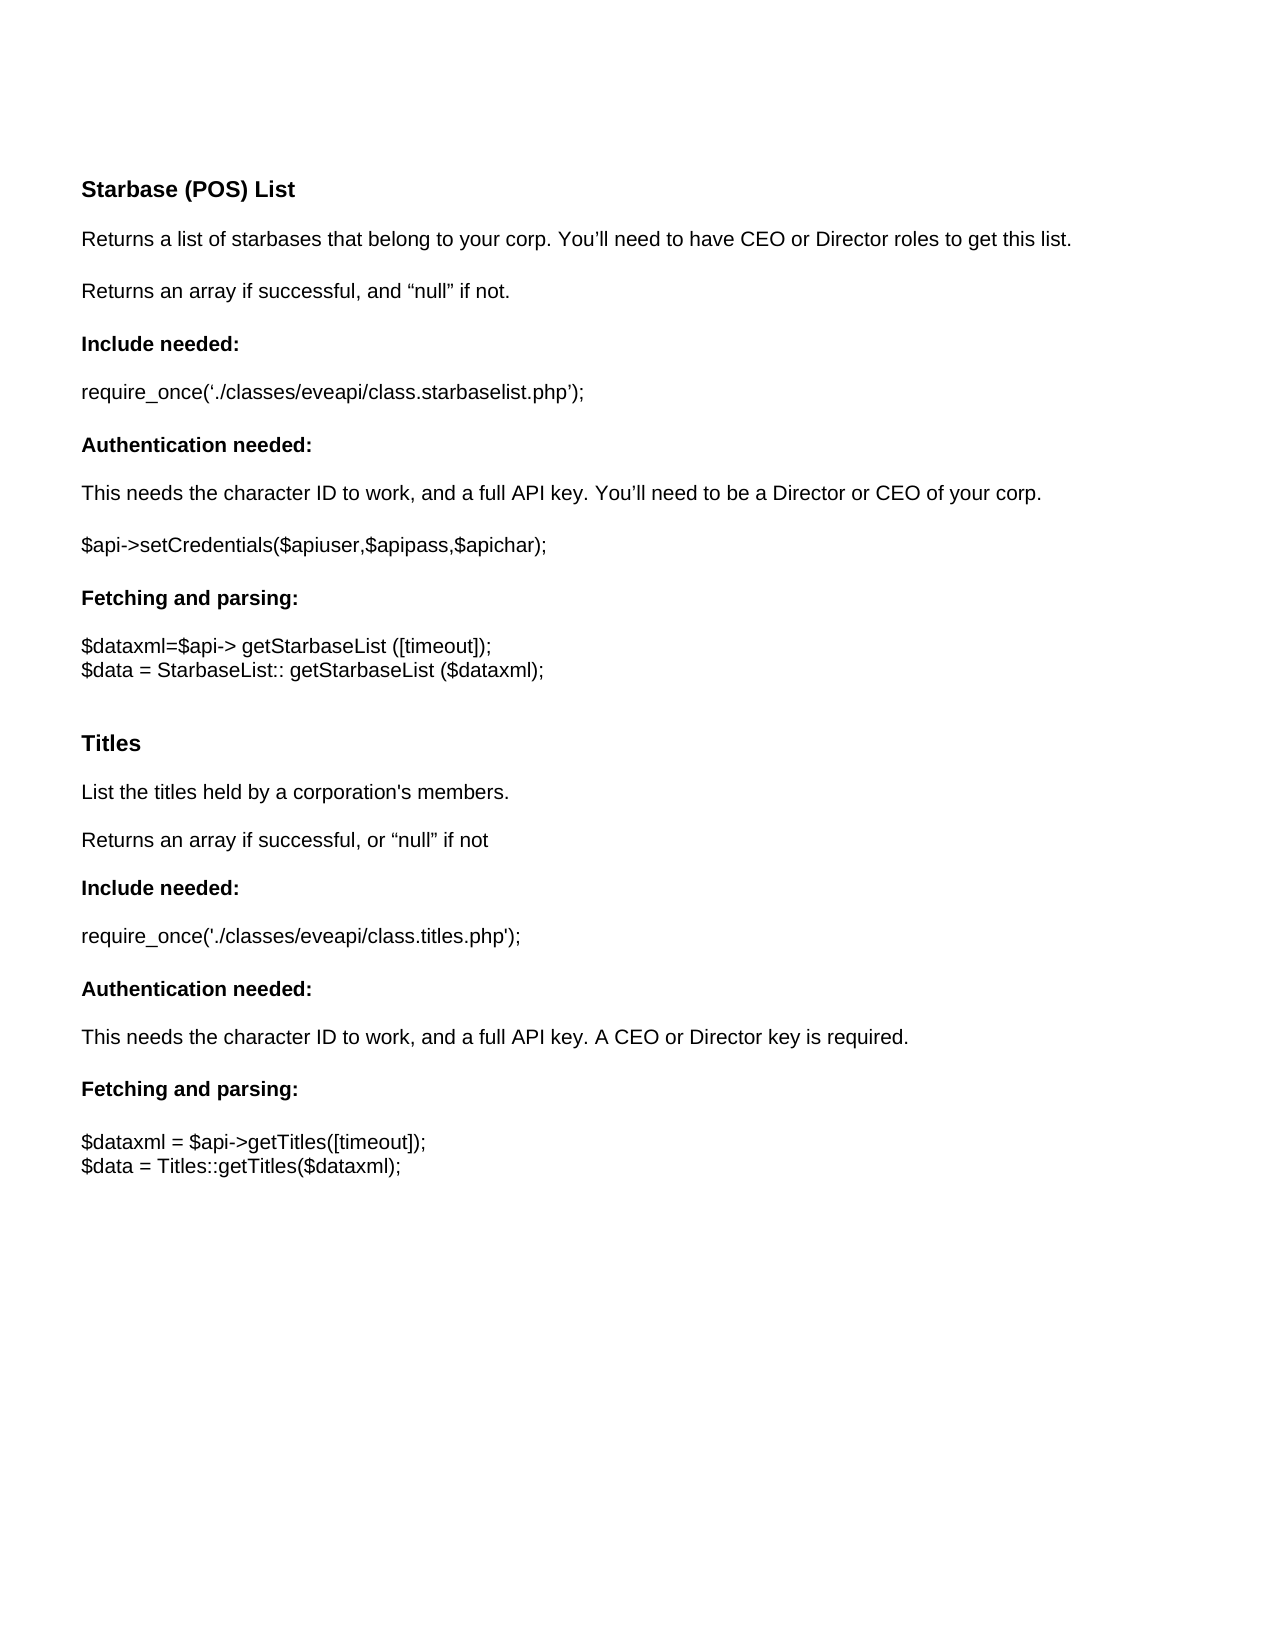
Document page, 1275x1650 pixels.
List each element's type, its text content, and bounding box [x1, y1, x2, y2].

text Fetching and parsing: [81, 586, 1198, 610]
text Returns an array if successful, or “null” if not [81, 828, 1198, 852]
text require_once('./classes/eveapi/class.titles.php'); [81, 924, 1198, 948]
text require_once(‘./classes/eveapi/class.starbaselist.php’); [81, 380, 1198, 404]
text Starbase (POS) List [81, 176, 1198, 203]
text Authentication needed: [81, 977, 1198, 1001]
text $api->setCredentials($apiuser,$apipass,$apichar); [81, 533, 1198, 557]
text This needs the character ID to work, and a full API key. You’ll need to be a Director or CEO of your corp. [81, 481, 1198, 504]
text $dataxml = $api->getTitles([timeout]); [81, 1130, 1198, 1154]
text Include needed: [81, 332, 1198, 356]
text This needs the character ID to work, and a full API key. A CEO or Director key is required. [81, 1024, 1198, 1048]
text Include needed: [81, 876, 1198, 900]
text Returns a list of starbases that belong to your corp. You’ll need to have CEO or Director roles to get this list. [81, 227, 1198, 251]
text List the titles held by a corporation's members. [81, 780, 1198, 804]
text Titles [81, 730, 1198, 756]
text Returns an array if successful, and “null” if not. [81, 279, 1198, 303]
text $data = StarbaseList:: getStarbaseList ($dataxml); [81, 658, 1198, 682]
text $dataxml=$api-> getStarbaseList ([timeout]); [81, 634, 1198, 658]
text Authentication needed: [81, 433, 1198, 457]
text Fetching and parsing: [81, 1077, 1198, 1101]
text $data = Titles::getTitles($dataxml); [81, 1154, 1198, 1178]
